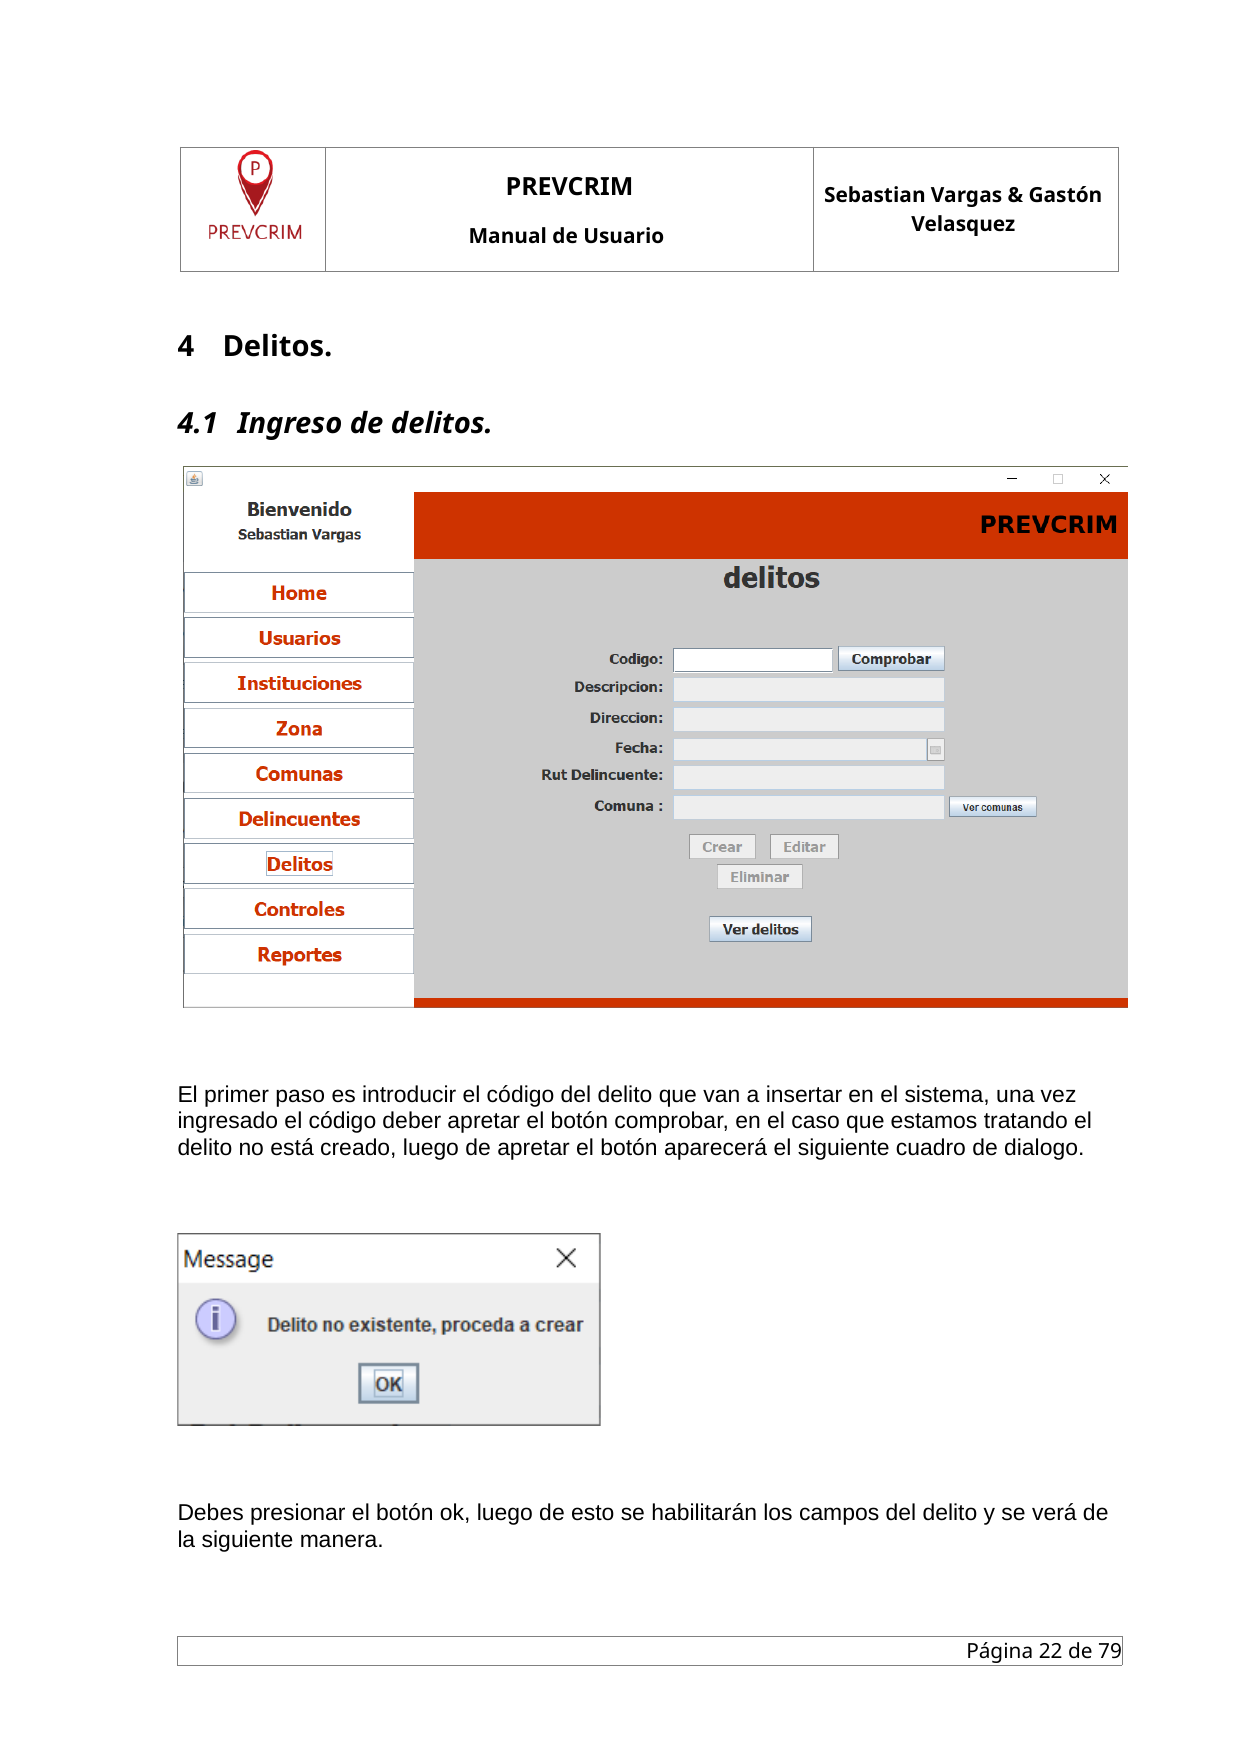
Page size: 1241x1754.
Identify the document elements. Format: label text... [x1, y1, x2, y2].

text El primer paso es introducir el código del delito que van a insertar en el sistema, una vez ingresado el código deber apretar el botón comprobar, en el caso que estamos tratando el delito no está creado, luego de apretar el botón aparecerá el siguiente cuadro de dialogo. [177, 1081, 1122, 1160]
text Debes presionar el botón ok, luego de esto se habilitarán los campos del delito y se verá de la siguiente manera. [177, 1499, 1122, 1552]
subtitle Delitos. [177, 325, 1122, 365]
subtitle Ingreso de delitos. [177, 402, 1122, 442]
